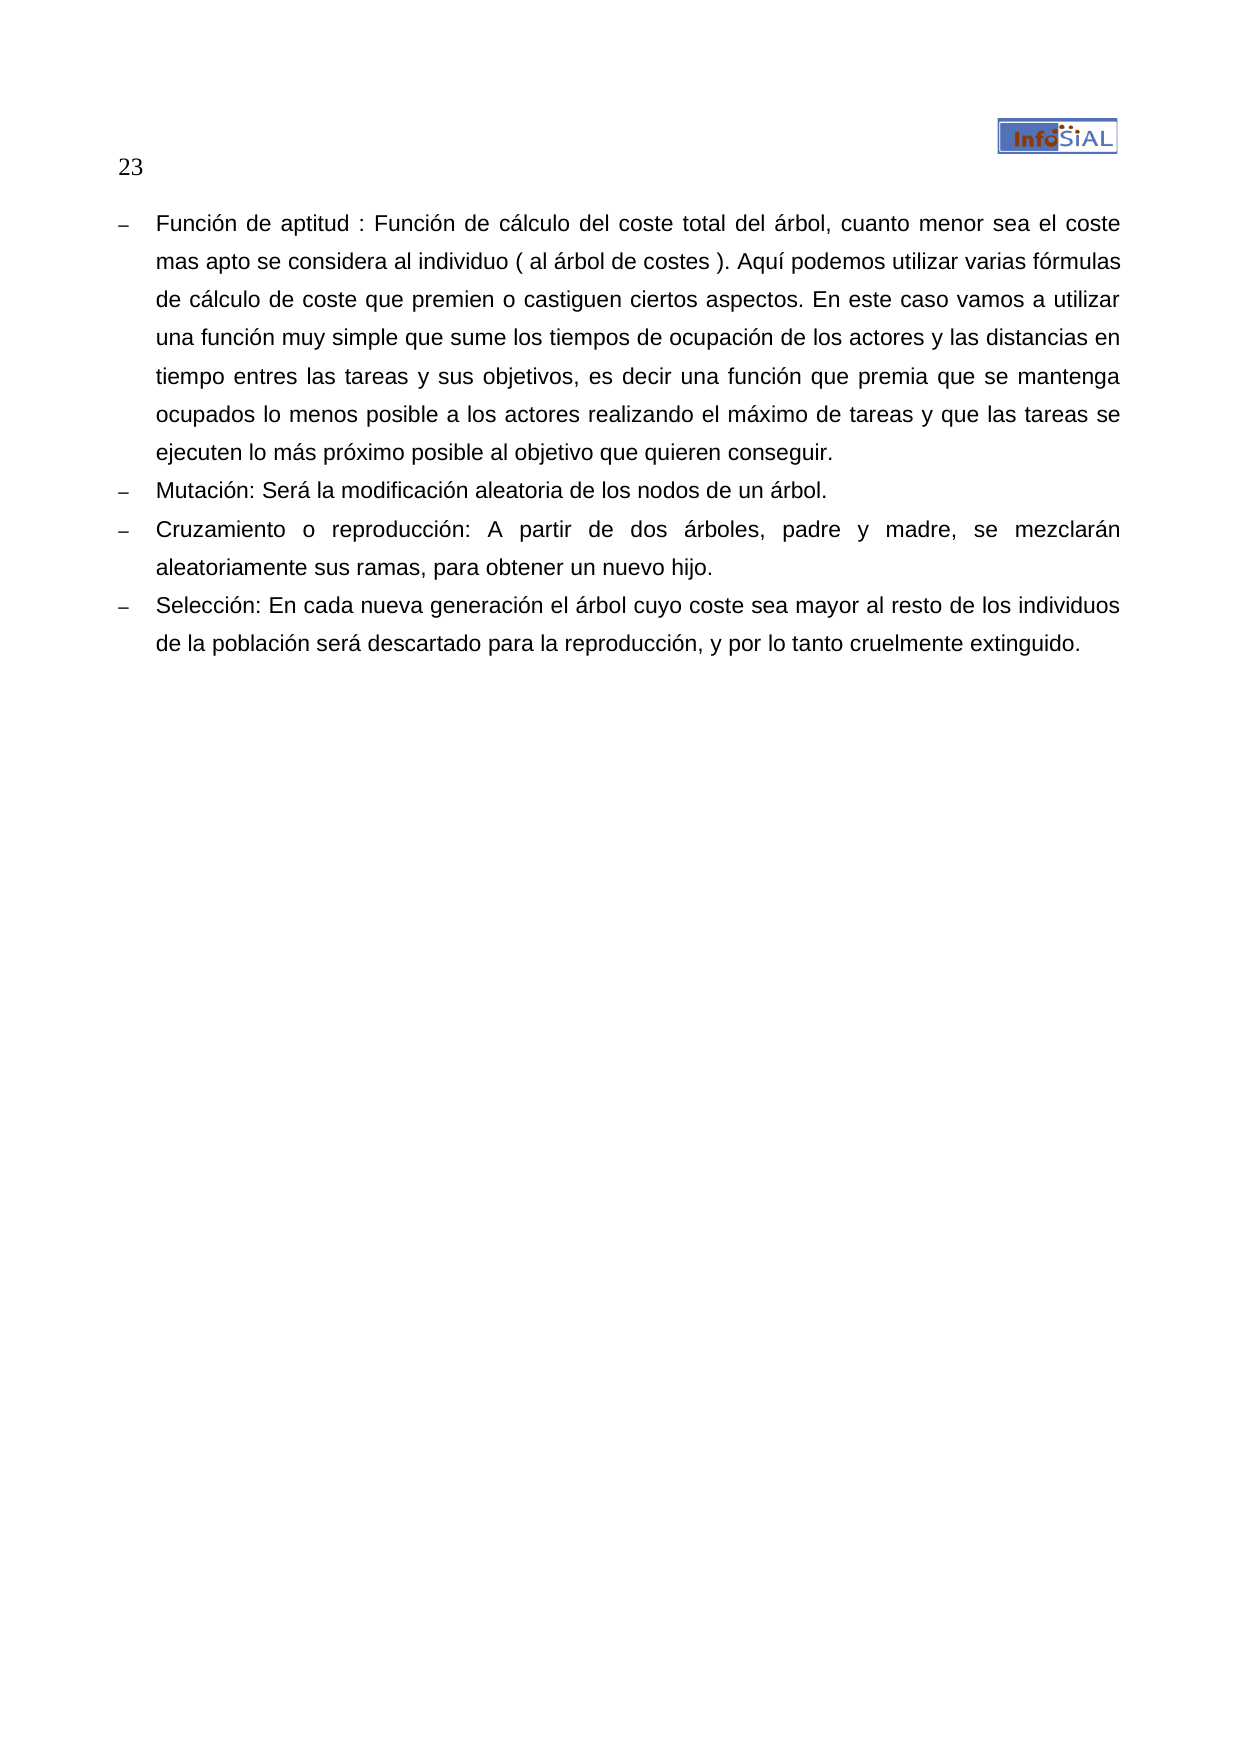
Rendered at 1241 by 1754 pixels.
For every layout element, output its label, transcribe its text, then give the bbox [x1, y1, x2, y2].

list Función de aptitud : Función de cálculo del coste total del árbol, cuanto menor sea el coste mas apto se considera al individuo ( al árbol de costes ). Aquí podemos utilizar varias fórmulas de cálculo de coste que premien o castiguen ciertos aspectos. En este caso vamos a utilizar una función muy simple que sume los tiempos de ocupación de los actores y las distancias en tiempo entres las tareas y sus objetivos, es decir una función que premia que se mantenga ocupados lo menos posible a los actores realizando el máximo de tareas y que las tareas se ejecuten lo más próximo posible al objetivo que quieren conseguir. [118, 210, 1122, 465]
list Selección: En cada nueva generación el árbol cuyo coste sea mayor al resto de los individuos de la población será descartado para la reproducción, y por lo tanto cruelmente extinguido. [118, 593, 1122, 656]
picture [997, 118, 1118, 154]
list Mutación: Será la modificación aleatoria de los nodos de un árbol. [118, 478, 1122, 503]
list Cruzamiento o reproducción: A partir de dos árboles, padre y madre, se mezclarán aleatoriamente sus ramas, para obtener un nuevo hijo. [118, 516, 1122, 580]
